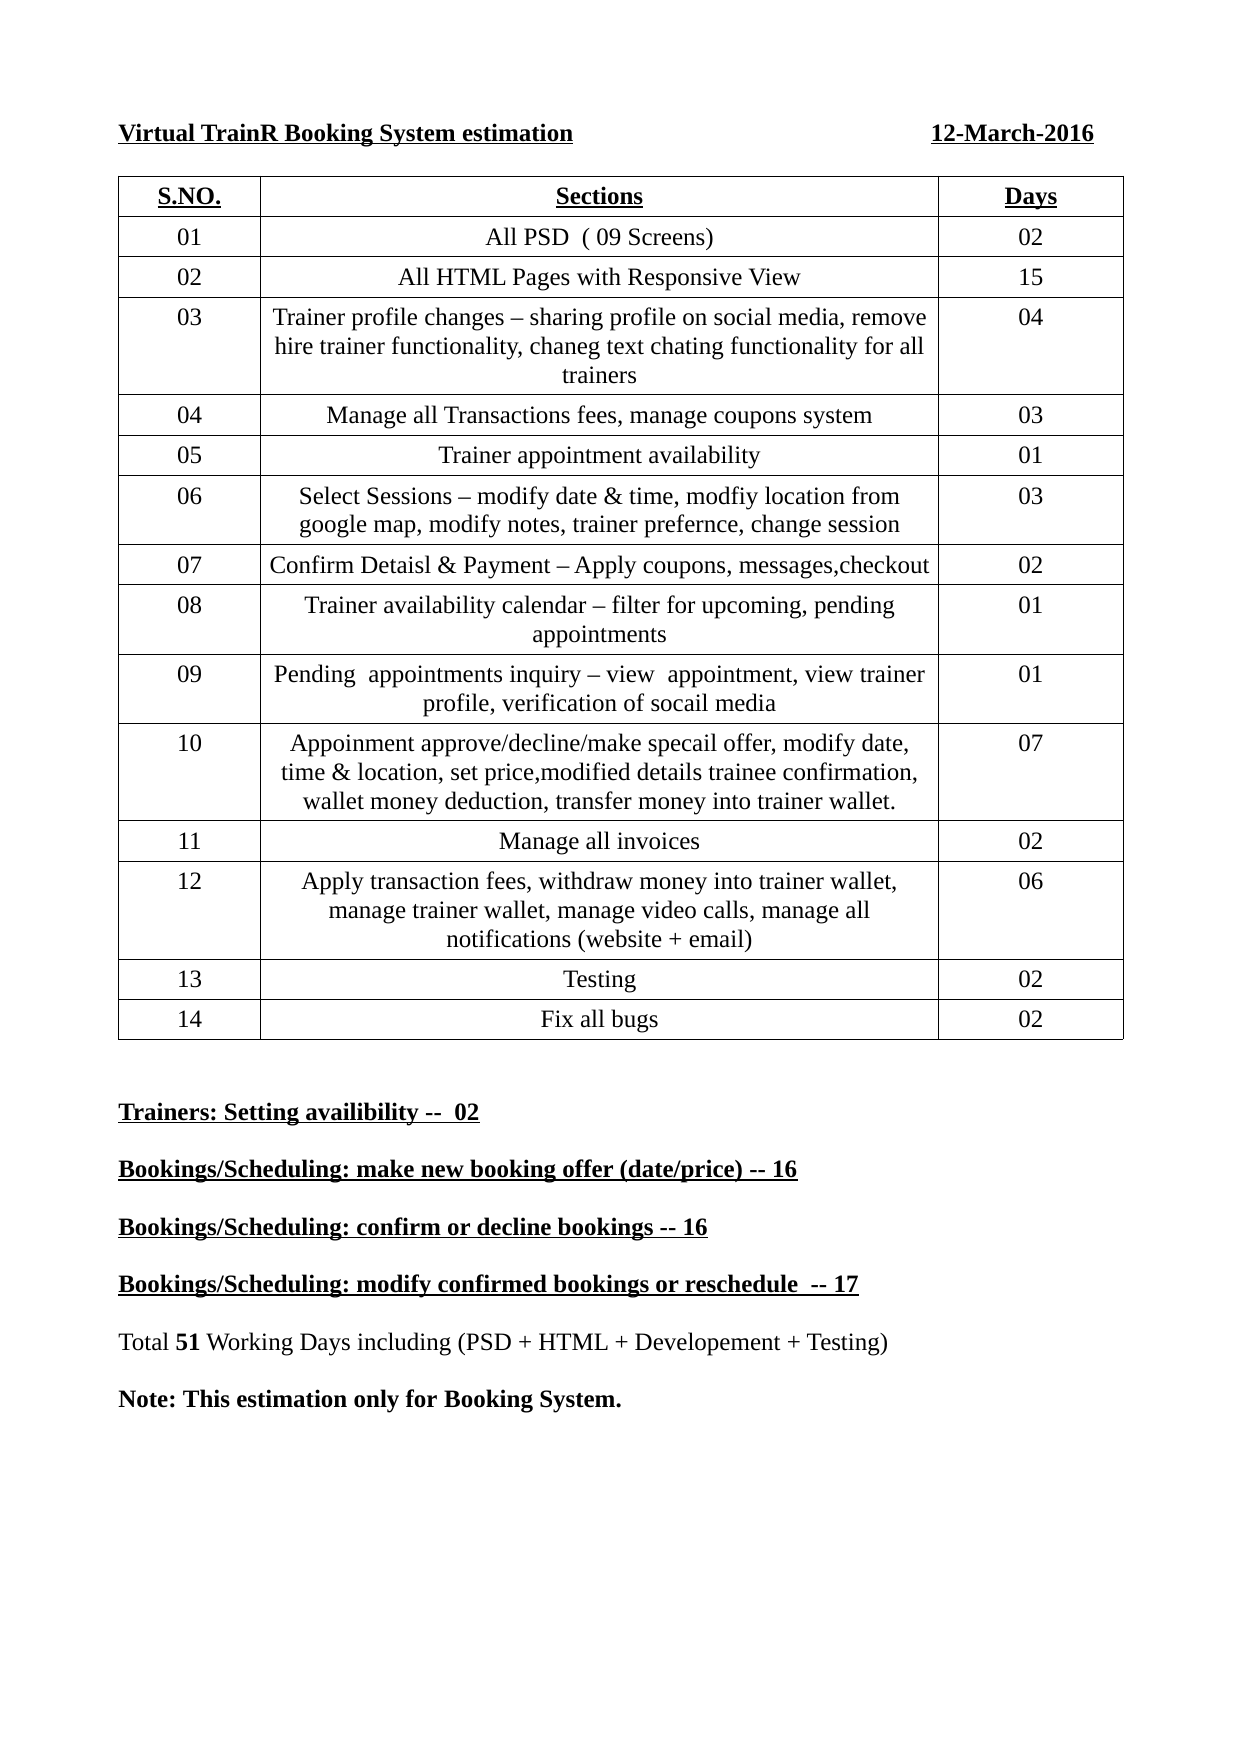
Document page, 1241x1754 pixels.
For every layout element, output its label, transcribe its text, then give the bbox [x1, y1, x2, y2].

table_cell 09 [119, 655, 260, 722]
table_cell 03 [119, 298, 260, 394]
table_header Days [939, 177, 1123, 216]
text Bookings/Scheduling: modify confirmed bookings or reschedule -- 17 [118, 1269, 1122, 1298]
table_cell Testing [261, 960, 938, 999]
table_cell 06 [939, 862, 1123, 958]
table_cell All PSD ( 09 Screens) [261, 217, 938, 256]
table_cell 10 [119, 724, 260, 820]
table_cell 07 [939, 724, 1123, 820]
table_cell Pending appointments inquiry – view appointment, view trainer profile, verification of socail media [261, 655, 938, 722]
table_cell 14 [119, 1000, 260, 1039]
table_cell Fix all bugs [261, 1000, 938, 1039]
table_cell Trainer profile changes – sharing profile on social media, remove hire trainer functionality, chaneg text chating functionality for all trainers [261, 298, 938, 394]
table_cell Trainer appointment availability [261, 436, 938, 475]
text Total 51 Working Days including (PSD + HTML + Developement + Testing) [118, 1327, 1122, 1355]
table_cell 01 [939, 585, 1123, 653]
table_header Sections [261, 177, 938, 216]
table_cell 13 [119, 960, 260, 999]
table_cell Manage all Transactions fees, manage coupons system [261, 395, 938, 435]
text Bookings/Scheduling: make new booking offer (date/price) -- 16 [118, 1154, 1122, 1183]
table_cell Select Sessions – modify date & time, modfiy location from google map, modify notes, trainer prefernce, change session [261, 476, 938, 544]
table_cell Appoinment approve/decline/make specail offer, modify date, time & location, set price,modified details trainee confirmation, wallet money deduction, transfer money into trainer wallet. [261, 724, 938, 820]
text Trainers: Setting availibility -- 02 [118, 1097, 1122, 1125]
table_cell 12 [119, 862, 260, 958]
table_header S.NO. [119, 177, 260, 216]
table_cell 08 [119, 585, 260, 653]
table_cell 04 [119, 395, 260, 435]
table_cell 01 [119, 217, 260, 256]
table_cell 02 [939, 1000, 1123, 1039]
table_cell 02 [939, 821, 1123, 861]
table_cell Confirm Detaisl & Payment – Apply coupons, messages,checkout [261, 545, 938, 584]
table_cell Trainer availability calendar – filter for upcoming, pending appointments [261, 585, 938, 653]
table_cell All HTML Pages with Responsive View [261, 257, 938, 297]
table_cell 02 [939, 545, 1123, 584]
table_cell 02 [939, 960, 1123, 999]
table_cell 02 [119, 257, 260, 297]
table_cell 07 [119, 545, 260, 584]
table_cell 05 [119, 436, 260, 475]
table_cell 04 [939, 298, 1123, 394]
text Note: This estimation only for Booking System. [118, 1355, 1122, 1413]
table_cell 06 [119, 476, 260, 544]
table_cell 01 [939, 436, 1123, 475]
table_cell 02 [939, 217, 1123, 256]
table_cell 11 [119, 821, 260, 861]
table_cell 15 [939, 257, 1123, 297]
text Virtual TrainR Booking System estimation 12-March-2016 [118, 118, 1122, 147]
table_cell 01 [939, 655, 1123, 722]
table_cell Apply transaction fees, withdraw money into trainer wallet, manage trainer wallet, manage video calls, manage all notifications (website + email) [261, 862, 938, 958]
text Bookings/Scheduling: confirm or decline bookings -- 16 [118, 1212, 1122, 1240]
table_cell 03 [939, 476, 1123, 544]
table_cell Manage all invoices [261, 821, 938, 861]
table_cell 03 [939, 395, 1123, 435]
